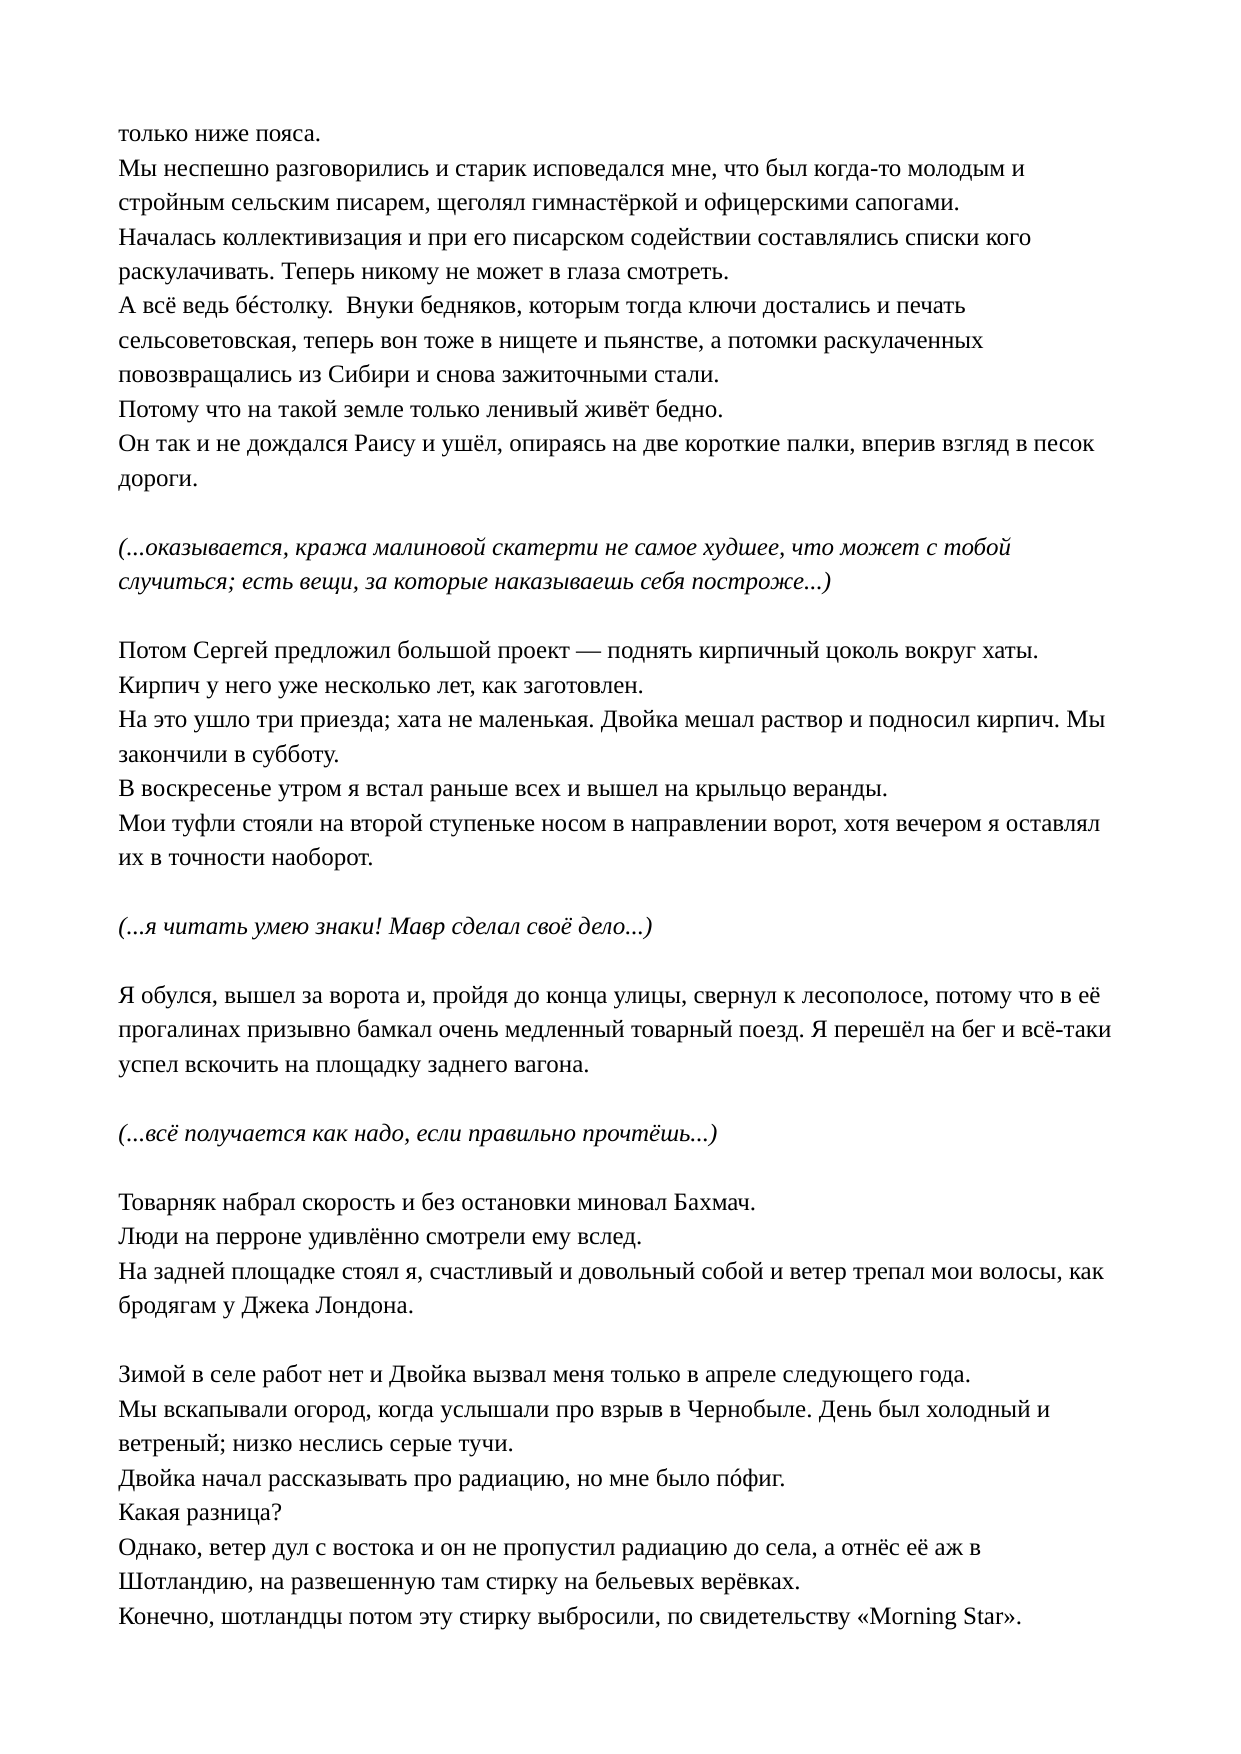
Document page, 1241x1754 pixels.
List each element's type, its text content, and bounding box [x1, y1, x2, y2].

text (...всё получается как надо, если правильно прочтёшь...) [118, 1118, 1122, 1147]
text Мы вскапывали огород, когда услышали про взрыв в Чернобыле. День был холодный и ветреный; низко неслись серые тучи. [118, 1394, 1122, 1457]
text Однако, ветер дул с востока и он не пропустил радиацию до села, а отнёс её аж в Шотландию, на развешенную там стирку на бельевых верёвках. [118, 1532, 1122, 1595]
text Мои туфли стояли на второй ступеньке носом в направлении ворот, хотя вечером я оставлял их в точности наоборот. [118, 808, 1122, 871]
text Товарняк набрал скорость и без остановки миновал Бахмач. [118, 1187, 1122, 1216]
text (...я читать умею знаки! Мавр сделал своё дело...) [118, 911, 1122, 940]
text Я обулся, вышел за ворота и, пройдя до конца улицы, свернул к лесополосе, потому что в её прогалинах призывно бамкал очень медленный товарный поезд. Я перешёл на бег и всё-таки успел вскочить на площадку заднего вагона. [118, 980, 1122, 1078]
text Какая разница? [118, 1497, 1122, 1526]
text Началась коллективизация и при его писарском содействии составлялись списки кого раскулачивать. Теперь никому не может в глаза смотреть. [118, 222, 1122, 285]
text Двойка начал рассказывать про радиацию, но мне было пóфиг. [118, 1463, 1122, 1492]
text А всё ведь бéстолку. Внуки бедняков, которым тогда ключи достались и печать сельсоветовская, теперь вон тоже в нищете и пьянстве, а потомки раскулаченных повозвращались из Сибири и снова зажиточными стали. [118, 291, 1122, 388]
text Потому что на такой земле только ленивый живёт бедно. [118, 394, 1122, 423]
text Потом Сергей предложил большой проект — поднять кирпичный цоколь вокруг хаты. Кирпич у него уже несколько лет, как заготовлен. [118, 635, 1122, 698]
text Конечно, шотландцы потом эту стирку выбросили, по свидетельству «Morning Star». [118, 1601, 1122, 1629]
text На задней площадке стоял я, счастливый и довольный собой и ветер трепал мои волосы, как бродягам у Джека Лондона. [118, 1256, 1122, 1319]
text В воскресенье утром я встал раньше всех и вышел на крыльцо веранды. [118, 773, 1122, 802]
text Мы неспешно разговорились и старик исповедался мне, что был когда-то молодым и стройным сельским писарем, щеголял гимнастёркой и офицерскими сапогами. [118, 153, 1122, 216]
text (...оказывается, кража малиновой скатерти не самое худшее, что может с тобой случиться; есть вещи, за которые наказываешь себя построже...) [118, 532, 1122, 595]
text Он так и не дождался Раису и ушёл, опираясь на две короткие палки, вперив взгляд в песок дороги. [118, 428, 1122, 492]
text Люди на перроне удивлённо смотрели ему вслед. [118, 1221, 1122, 1250]
text На это ушло три приезда; хата не маленькая. Двойка мешал раствор и подносил кирпич. Мы закончили в субботу. [118, 704, 1122, 767]
text только ниже пояса. [118, 118, 1122, 147]
text Зимой в селе работ нет и Двойка вызвал меня только в апреле следующего года. [118, 1359, 1122, 1388]
